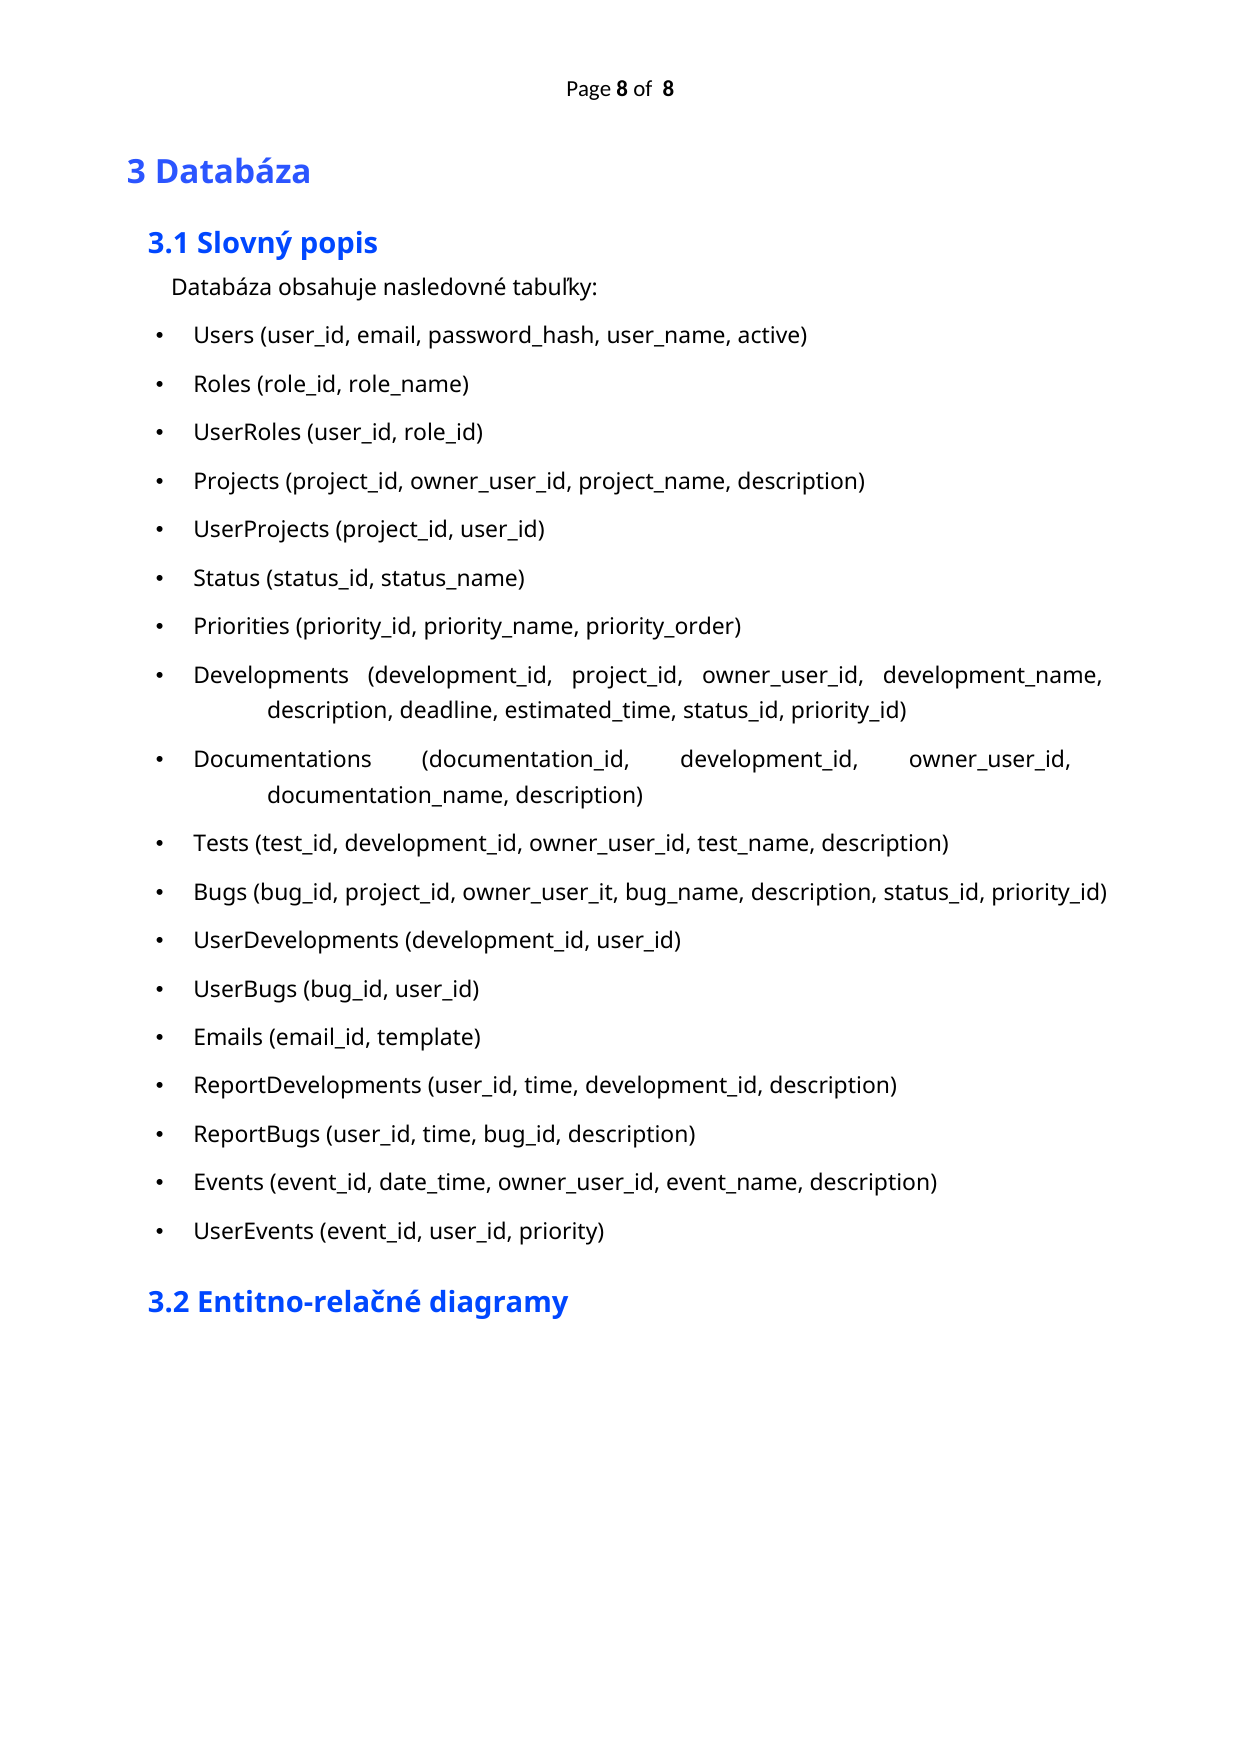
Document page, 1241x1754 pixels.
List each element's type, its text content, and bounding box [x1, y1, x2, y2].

list UserBugs (bug_id, user_id) [156, 973, 1122, 1004]
list Users (user_id, email, password_hash, user_name, active) [156, 319, 1122, 351]
list Projects (project_id, owner_user_id, project_name, description) [156, 465, 1122, 496]
list Status (status_id, status_name) [156, 562, 1122, 593]
subtitle 3.2 Entitno-relačné diagramy [148, 1281, 1122, 1321]
list Roles (role_id, role_name) [156, 368, 1122, 399]
subtitle 3.1 Slovný popis [148, 222, 1122, 262]
list UserDevelopments (development_id, user_id) [156, 924, 1122, 955]
list Priorities (priority_id, priority_name, priority_order) [156, 610, 1122, 641]
list Bugs (bug_id, project_id, owner_user_it, bug_name, description, status_id, priority_id) [156, 876, 1122, 907]
list ReportBugs (user_id, time, bug_id, description) [156, 1118, 1122, 1149]
list Tests (test_id, development_id, owner_user_id, test_name, description) [156, 827, 1122, 858]
subtitle Databáza [118, 148, 1122, 193]
list UserRoles (user_id, role_id) [156, 416, 1122, 448]
list UserEvents (event_id, user_id, priority) [156, 1215, 1122, 1246]
list Developments (development_id, project_id, owner_user_id, development_name, description, deadline, estimated_time, status_id, priority_id) [156, 658, 1122, 726]
list UserProjects (project_id, user_id) [156, 513, 1122, 544]
list Documentations (documentation_id, development_id, owner_user_id, documentation_name, description) [156, 743, 1122, 810]
list ReportDevelopments (user_id, time, development_id, description) [156, 1069, 1122, 1101]
text Databáza obsahuje nasledovné tabuľky: [118, 271, 1122, 302]
list Emails (email_id, template) [156, 1021, 1122, 1052]
list Events (event_id, date_time, owner_user_id, event_name, description) [156, 1166, 1122, 1198]
